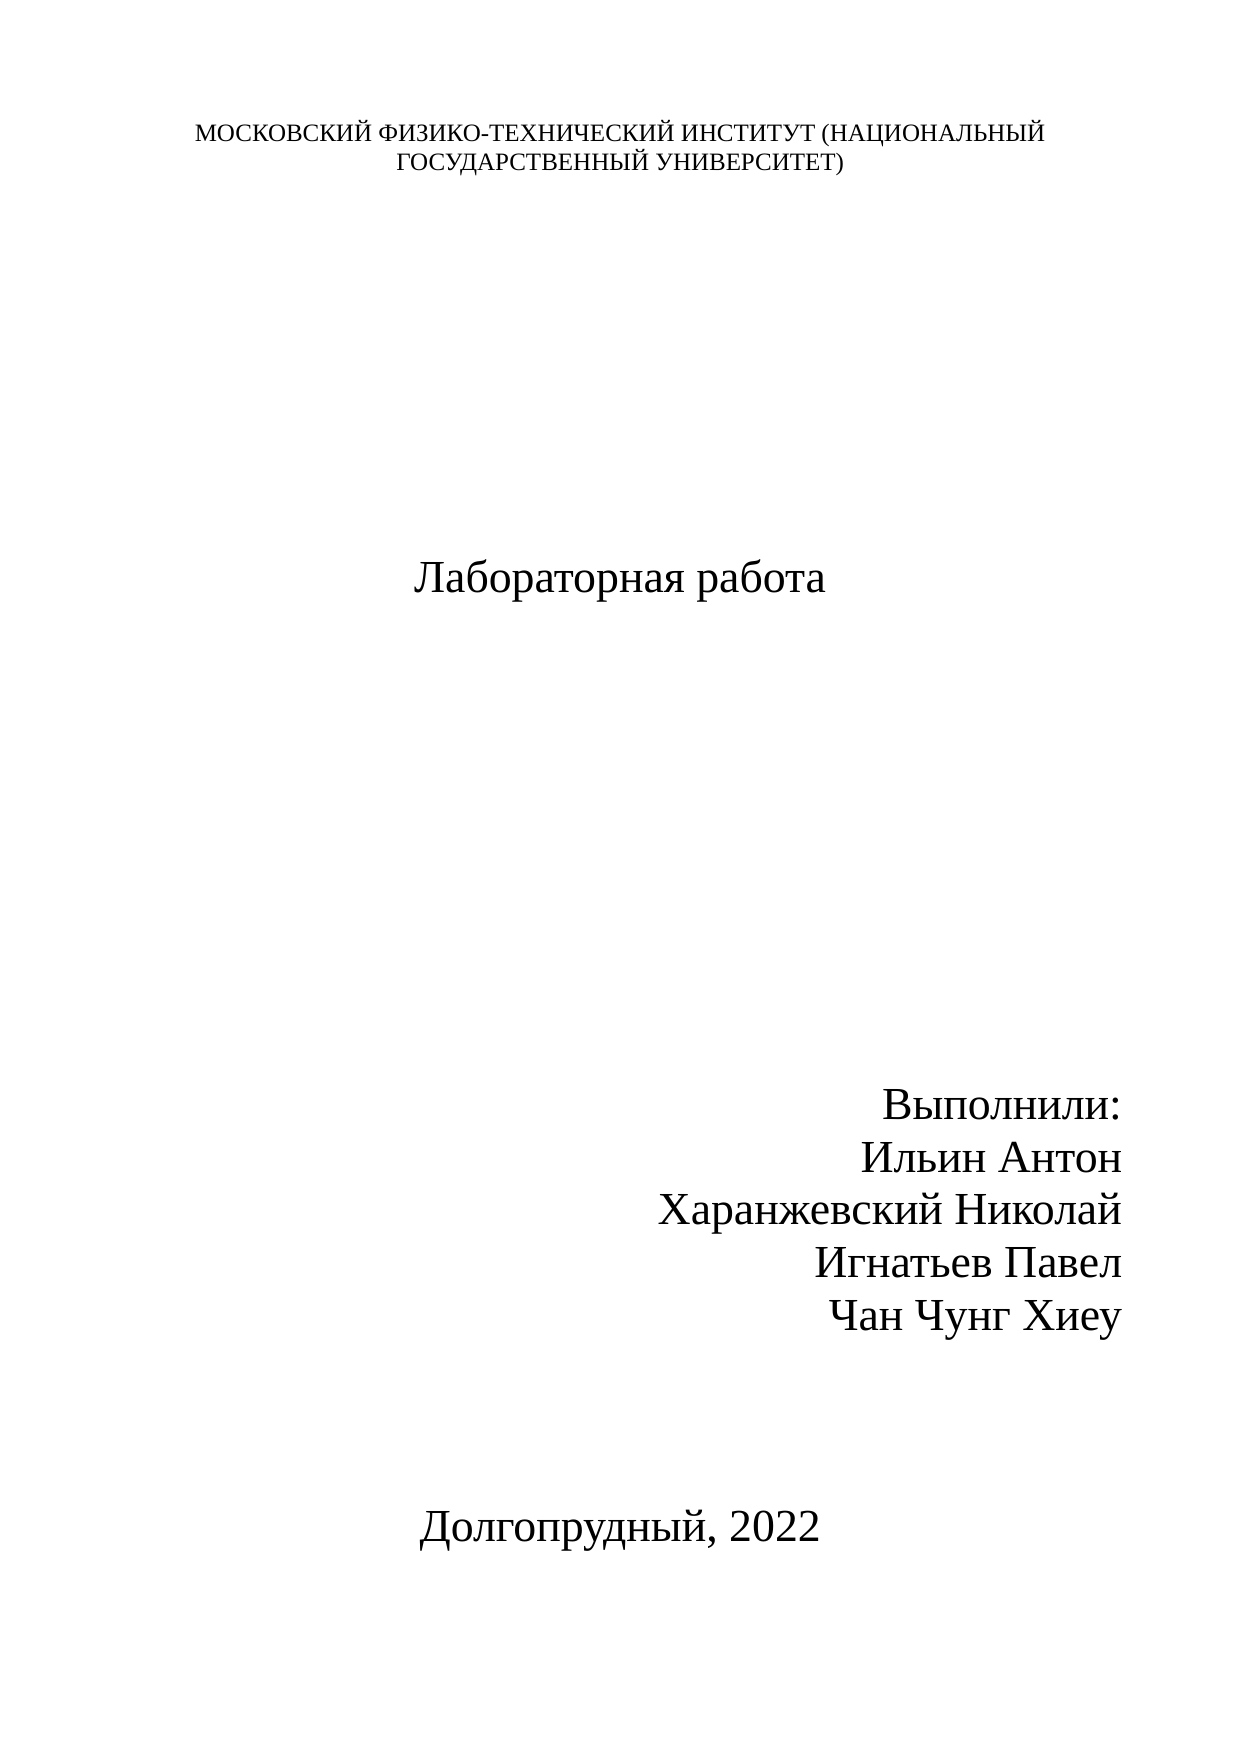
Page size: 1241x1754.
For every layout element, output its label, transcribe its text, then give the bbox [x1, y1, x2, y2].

text Лабораторная работа [118, 549, 1122, 602]
text Чан Чунг Хиеу [118, 1287, 1122, 1340]
text Харанжевский Николай [118, 1182, 1122, 1234]
text Выполнили: [118, 1076, 1122, 1129]
text МОСКОВСКИЙ ФИЗИКО-ТЕХНИЧЕСКИЙ ИНСТИТУТ (НАЦИОНАЛЬНЫЙ ГОСУДАРСТВЕННЫЙ УНИВЕРСИТЕТ) [118, 118, 1122, 176]
text Долгопрудный, 2022 [118, 1498, 1122, 1551]
text Игнатьев Павел [118, 1234, 1122, 1287]
text Ильин Антон [118, 1129, 1122, 1182]
